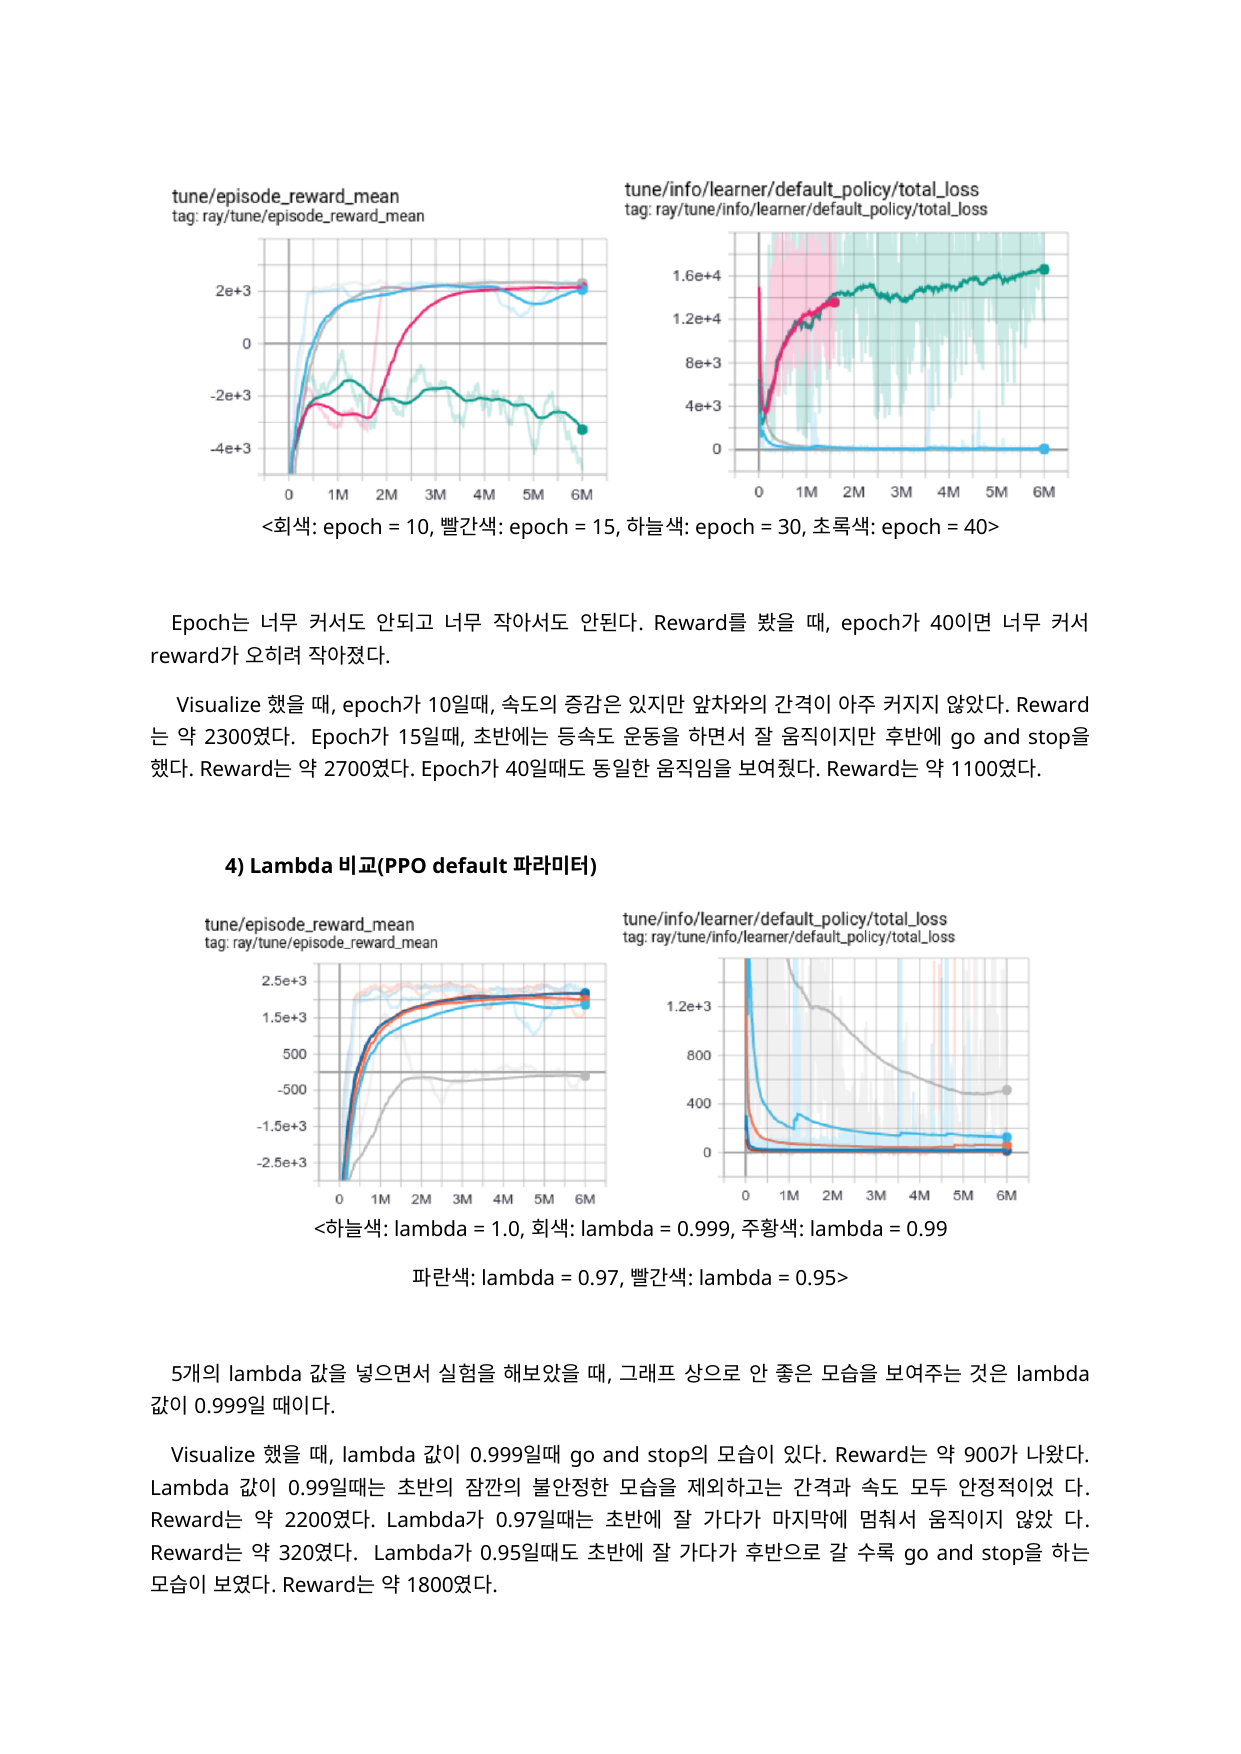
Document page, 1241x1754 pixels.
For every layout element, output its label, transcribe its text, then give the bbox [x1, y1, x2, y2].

text 5개의 lambda 값을 넣으면서 실험을 해보았을 때, 그래프 상으로 안 좋은 모습을 보여주는 것은 lambda 값이 0.999일 때이다. [150, 1357, 1090, 1420]
text 파란색: lambda = 0.97, 빨간색: lambda = 0.95> [150, 1261, 1090, 1291]
text Visualize 했을 때, lambda 값이 0.999일때 go and stop의 모습이 있다. Reward는 약 900가 나왔다. Lambda 값이 0.99일때는 초반의 잠깐의 불안정한 모습을 제외하고는 간격과 속도 모두 안정적이었 다. Reward는 약 2200였다. Lambda가 0.97일때는 초반에 잘 가다가 마지막에 멈춰서 움직이지 않았 다. Reward는 약 320였다. Lambda가 0.95일때도 초반에 잘 가다가 후반으로 갈 수록 go and stop을 하는 모습이 보였다. Reward는 약 1800였다. [150, 1439, 1090, 1598]
text Epoch는 너무 커서도 안되고 너무 작아서도 안된다. Reward를 봤을 때, epoch가 40이면 너무 커서 reward가 오히려 작아졌다. [150, 606, 1090, 669]
text <회색: epoch = 10, 빨간색: epoch = 15, 하늘색: epoch = 30, 초록색: epoch = 40> [150, 177, 1090, 541]
text 4) Lambda 비교(PPO default 파라미터) [150, 849, 1090, 879]
text Visualize 했을 때, epoch가 10일때, 속도의 증감은 있지만 앞차와의 간격이 아주 커지지 않았다. Reward는 약 2300였다. Epoch가 15일때, 초반에는 등속도 운동을 하면서 잘 움직이지만 후반에 go and stop을 했다. Reward는 약 2700였다. Epoch가 40일때도 동일한 움직임을 보여줬다. Reward는 약 1100였다. [150, 688, 1090, 783]
text <하늘색: lambda = 1.0, 회색: lambda = 0.999, 주황색: lambda = 0.99 [150, 898, 1090, 1242]
